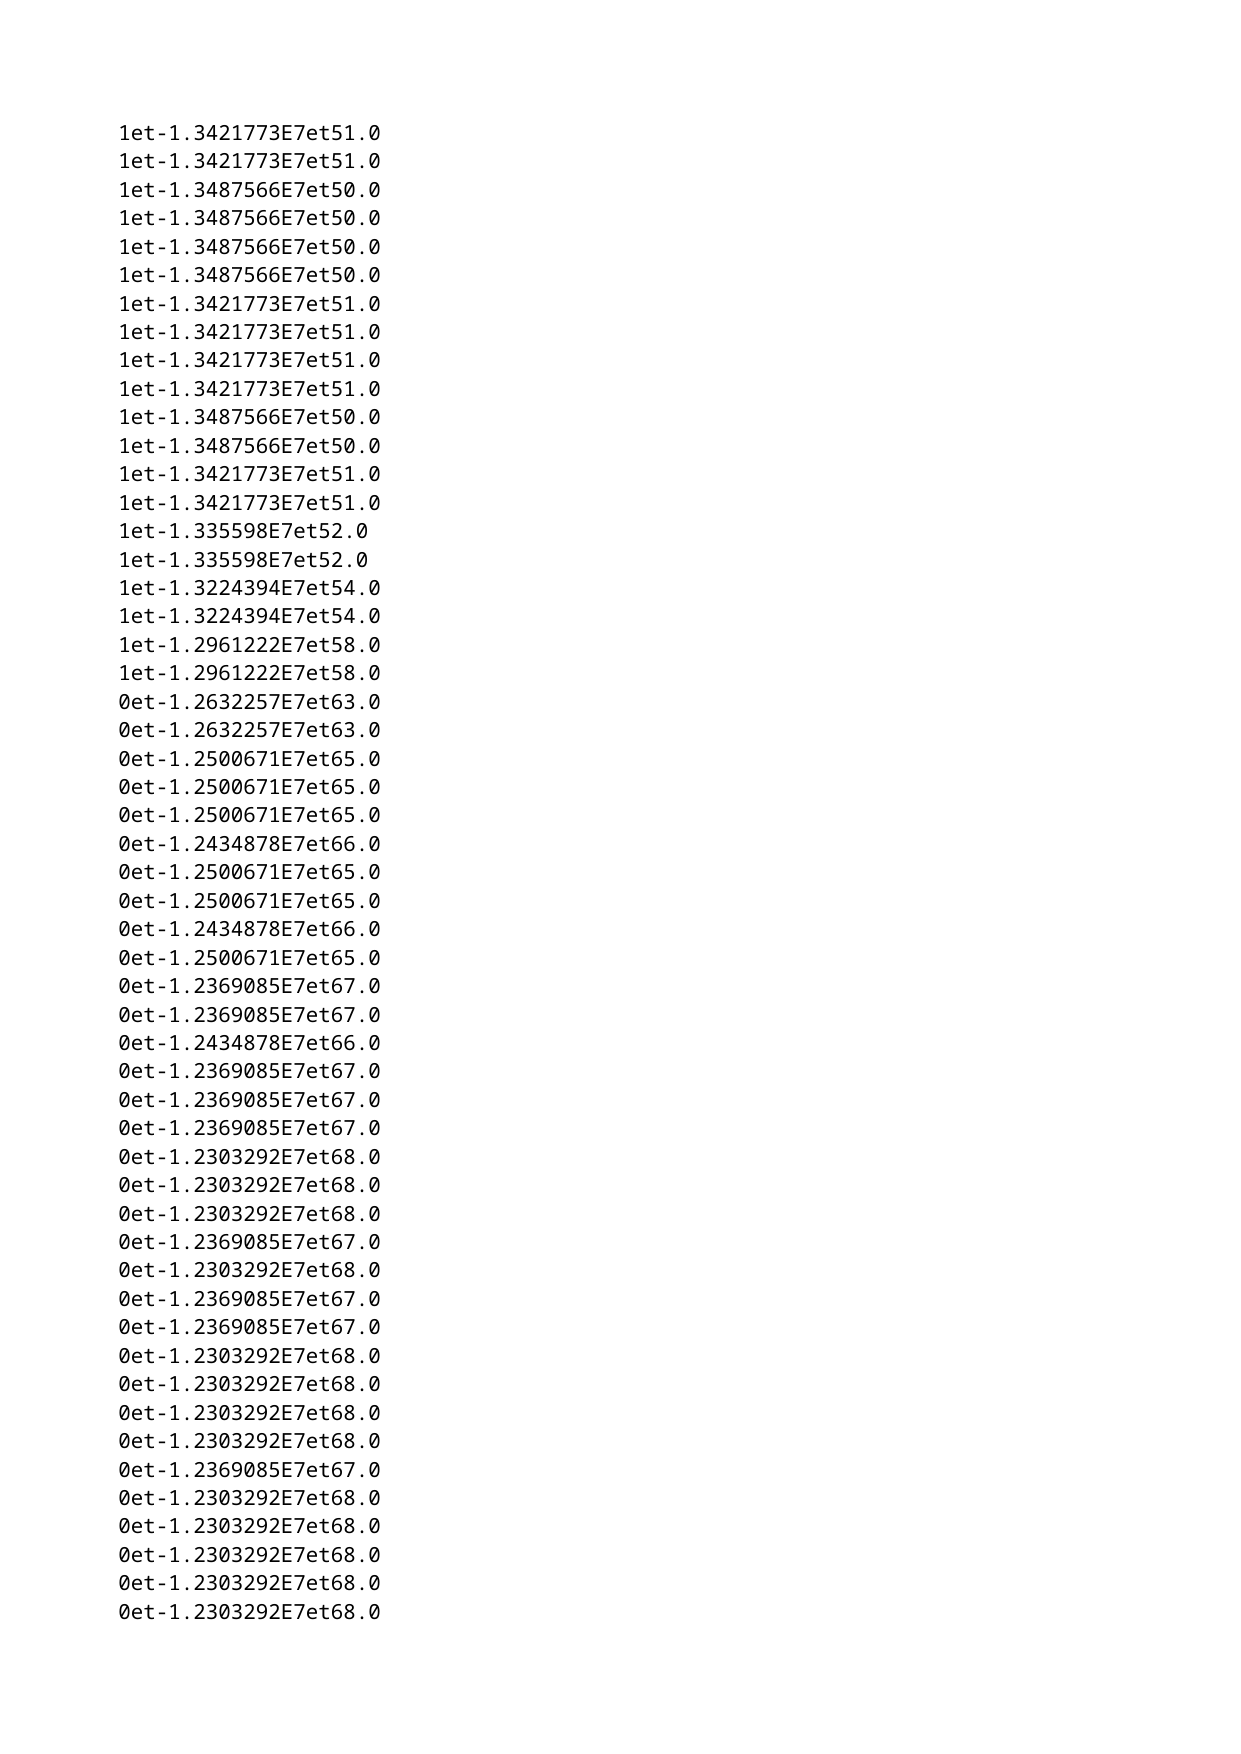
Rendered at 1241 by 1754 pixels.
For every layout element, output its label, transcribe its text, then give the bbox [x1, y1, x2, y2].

text 1et-1.3487566E7et50.0 [118, 203, 1122, 232]
text 0et-1.2369085E7et67.0 [118, 1085, 1122, 1113]
text 1et-1.2961222E7et58.0 [118, 658, 1122, 687]
text 0et-1.2500671E7et65.0 [118, 744, 1122, 772]
text 0et-1.2303292E7et68.0 [118, 1199, 1122, 1227]
text 0et-1.2369085E7et67.0 [118, 1312, 1122, 1341]
text 1et-1.335598E7et52.0 [118, 516, 1122, 545]
text 1et-1.3421773E7et51.0 [118, 118, 1122, 147]
text 1et-1.3421773E7et51.0 [118, 346, 1122, 374]
text 1et-1.2961222E7et58.0 [118, 630, 1122, 658]
text 0et-1.2632257E7et63.0 [118, 715, 1122, 744]
text 1et-1.3487566E7et50.0 [118, 175, 1122, 203]
text 0et-1.2434878E7et66.0 [118, 1028, 1122, 1057]
text 0et-1.2303292E7et68.0 [118, 1170, 1122, 1199]
text 1et-1.3421773E7et51.0 [118, 459, 1122, 488]
text 1et-1.3421773E7et51.0 [118, 317, 1122, 346]
text 1et-1.3487566E7et50.0 [118, 260, 1122, 289]
text 0et-1.2434878E7et66.0 [118, 914, 1122, 943]
text 0et-1.2500671E7et65.0 [118, 772, 1122, 801]
text 0et-1.2500671E7et65.0 [118, 801, 1122, 829]
text 0et-1.2434878E7et66.0 [118, 829, 1122, 857]
text 1et-1.3487566E7et50.0 [118, 232, 1122, 260]
text 1et-1.3421773E7et51.0 [118, 147, 1122, 175]
text 0et-1.2369085E7et67.0 [118, 1227, 1122, 1256]
text 1et-1.3487566E7et50.0 [118, 402, 1122, 431]
text 0et-1.2303292E7et68.0 [118, 1540, 1122, 1568]
text 0et-1.2303292E7et68.0 [118, 1398, 1122, 1426]
text 0et-1.2303292E7et68.0 [118, 1256, 1122, 1284]
text 1et-1.3421773E7et51.0 [118, 289, 1122, 317]
text 1et-1.3421773E7et51.0 [118, 488, 1122, 516]
text 0et-1.2369085E7et67.0 [118, 1455, 1122, 1483]
text 0et-1.2500671E7et65.0 [118, 943, 1122, 971]
text 0et-1.2369085E7et67.0 [118, 1113, 1122, 1142]
text 0et-1.2303292E7et68.0 [118, 1426, 1122, 1455]
text 0et-1.2369085E7et67.0 [118, 1284, 1122, 1312]
text 1et-1.3487566E7et50.0 [118, 431, 1122, 459]
text 1et-1.3421773E7et51.0 [118, 374, 1122, 402]
text 0et-1.2303292E7et68.0 [118, 1369, 1122, 1398]
text 0et-1.2369085E7et67.0 [118, 1000, 1122, 1028]
text 0et-1.2303292E7et68.0 [118, 1341, 1122, 1369]
text 0et-1.2303292E7et68.0 [118, 1142, 1122, 1170]
text 0et-1.2303292E7et68.0 [118, 1568, 1122, 1597]
text 0et-1.2303292E7et68.0 [118, 1512, 1122, 1540]
text 0et-1.2500671E7et65.0 [118, 857, 1122, 886]
text 0et-1.2632257E7et63.0 [118, 687, 1122, 715]
text 0et-1.2303292E7et68.0 [118, 1483, 1122, 1512]
text 0et-1.2303292E7et68.0 [118, 1597, 1122, 1625]
text 1et-1.3224394E7et54.0 [118, 573, 1122, 602]
text 0et-1.2369085E7et67.0 [118, 1057, 1122, 1085]
text 1et-1.335598E7et52.0 [118, 545, 1122, 573]
text 0et-1.2369085E7et67.0 [118, 971, 1122, 1000]
text 0et-1.2500671E7et65.0 [118, 886, 1122, 914]
text 1et-1.3224394E7et54.0 [118, 602, 1122, 630]
